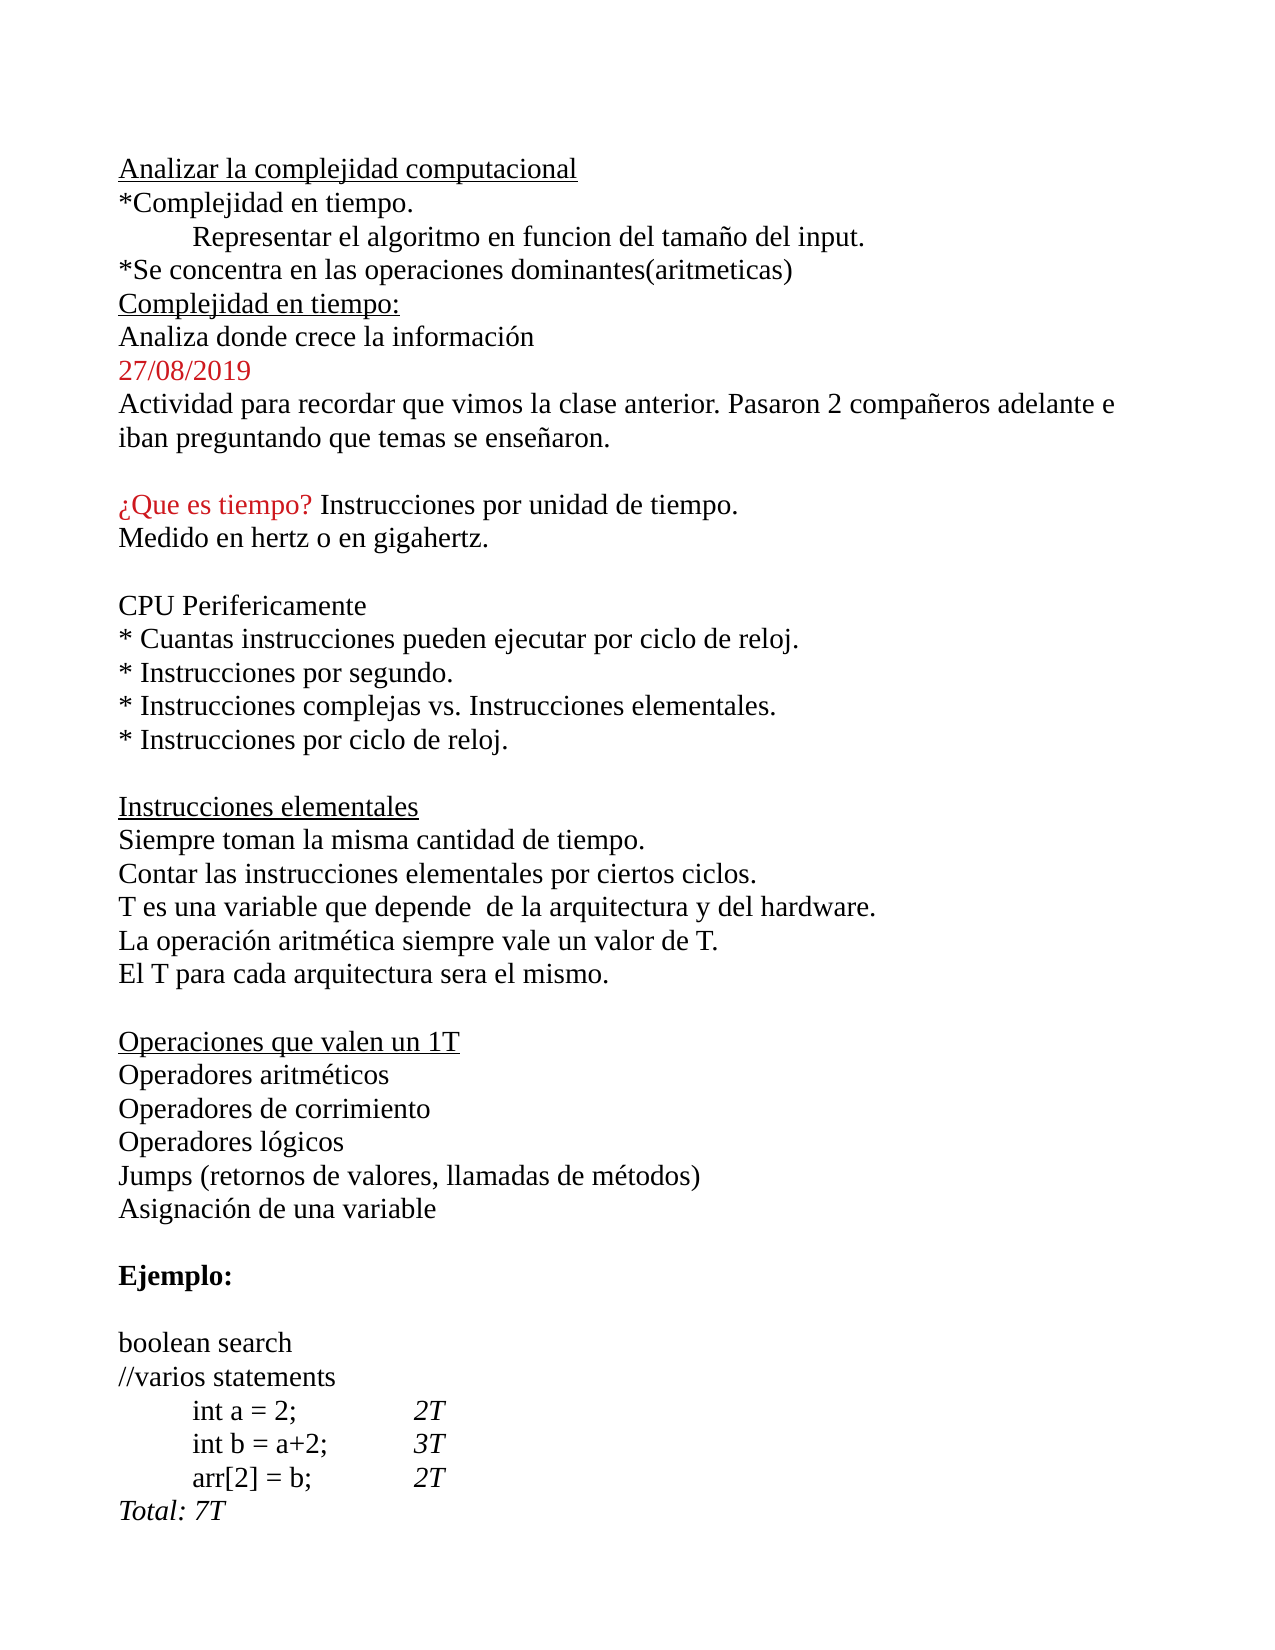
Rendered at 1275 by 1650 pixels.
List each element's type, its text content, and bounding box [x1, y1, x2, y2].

text //varios statements [118, 1359, 1157, 1393]
text int b = a+2; 3T [118, 1426, 1157, 1460]
text Operadores de corrimiento [118, 1091, 1157, 1124]
text Analizar la complejidad computacional [118, 152, 1157, 185]
text Asignación de una variable [118, 1191, 1157, 1225]
text Medido en hertz o en gigahertz. [118, 521, 1157, 554]
text Instrucciones elementales [118, 789, 1157, 822]
text Jumps (retornos de valores, llamadas de métodos) [118, 1158, 1157, 1191]
text Operadores lógicos [118, 1124, 1157, 1158]
text * Instrucciones complejas vs. Instrucciones elementales. [118, 688, 1157, 722]
text Representar el algoritmo en funcion del tamaño del input. [118, 219, 1157, 252]
text El T para cada arquitectura sera el mismo. [118, 957, 1157, 990]
text arr[2] = b; 2T [118, 1460, 1157, 1493]
text La operación aritmética siempre vale un valor de T. [118, 923, 1157, 957]
text CPU Perifericamente [118, 588, 1157, 621]
text * Instrucciones por ciclo de reloj. [118, 722, 1157, 755]
text Total: 7T [118, 1493, 1157, 1527]
text Analiza donde crece la información [118, 319, 1157, 353]
text Ejemplo: [118, 1258, 1157, 1292]
text Complejidad en tiempo: [118, 286, 1157, 319]
text 27/08/2019 [118, 353, 1157, 386]
text *Complejidad en tiempo. [118, 185, 1157, 219]
text Siempre toman la misma cantidad de tiempo. [118, 822, 1157, 856]
text *Se concentra en las operaciones dominantes(aritmeticas) [118, 252, 1157, 286]
text ¿Que es tiempo? Instrucciones por unidad de tiempo. [118, 487, 1157, 521]
text Operadores aritméticos [118, 1057, 1157, 1091]
text boolean search [118, 1326, 1157, 1359]
text Actividad para recordar que vimos la clase anterior. Pasaron 2 compañeros adelante e iban preguntando que temas se enseñaron. [118, 386, 1157, 453]
text * Cuantas instrucciones pueden ejecutar por ciclo de reloj. [118, 621, 1157, 655]
text Contar las instrucciones elementales por ciertos ciclos. [118, 856, 1157, 889]
text int a = 2; 2T [118, 1393, 1157, 1426]
text T es una variable que depende de la arquitectura y del hardware. [118, 889, 1157, 923]
text * Instrucciones por segundo. [118, 655, 1157, 688]
text Operaciones que valen un 1T [118, 1024, 1157, 1057]
